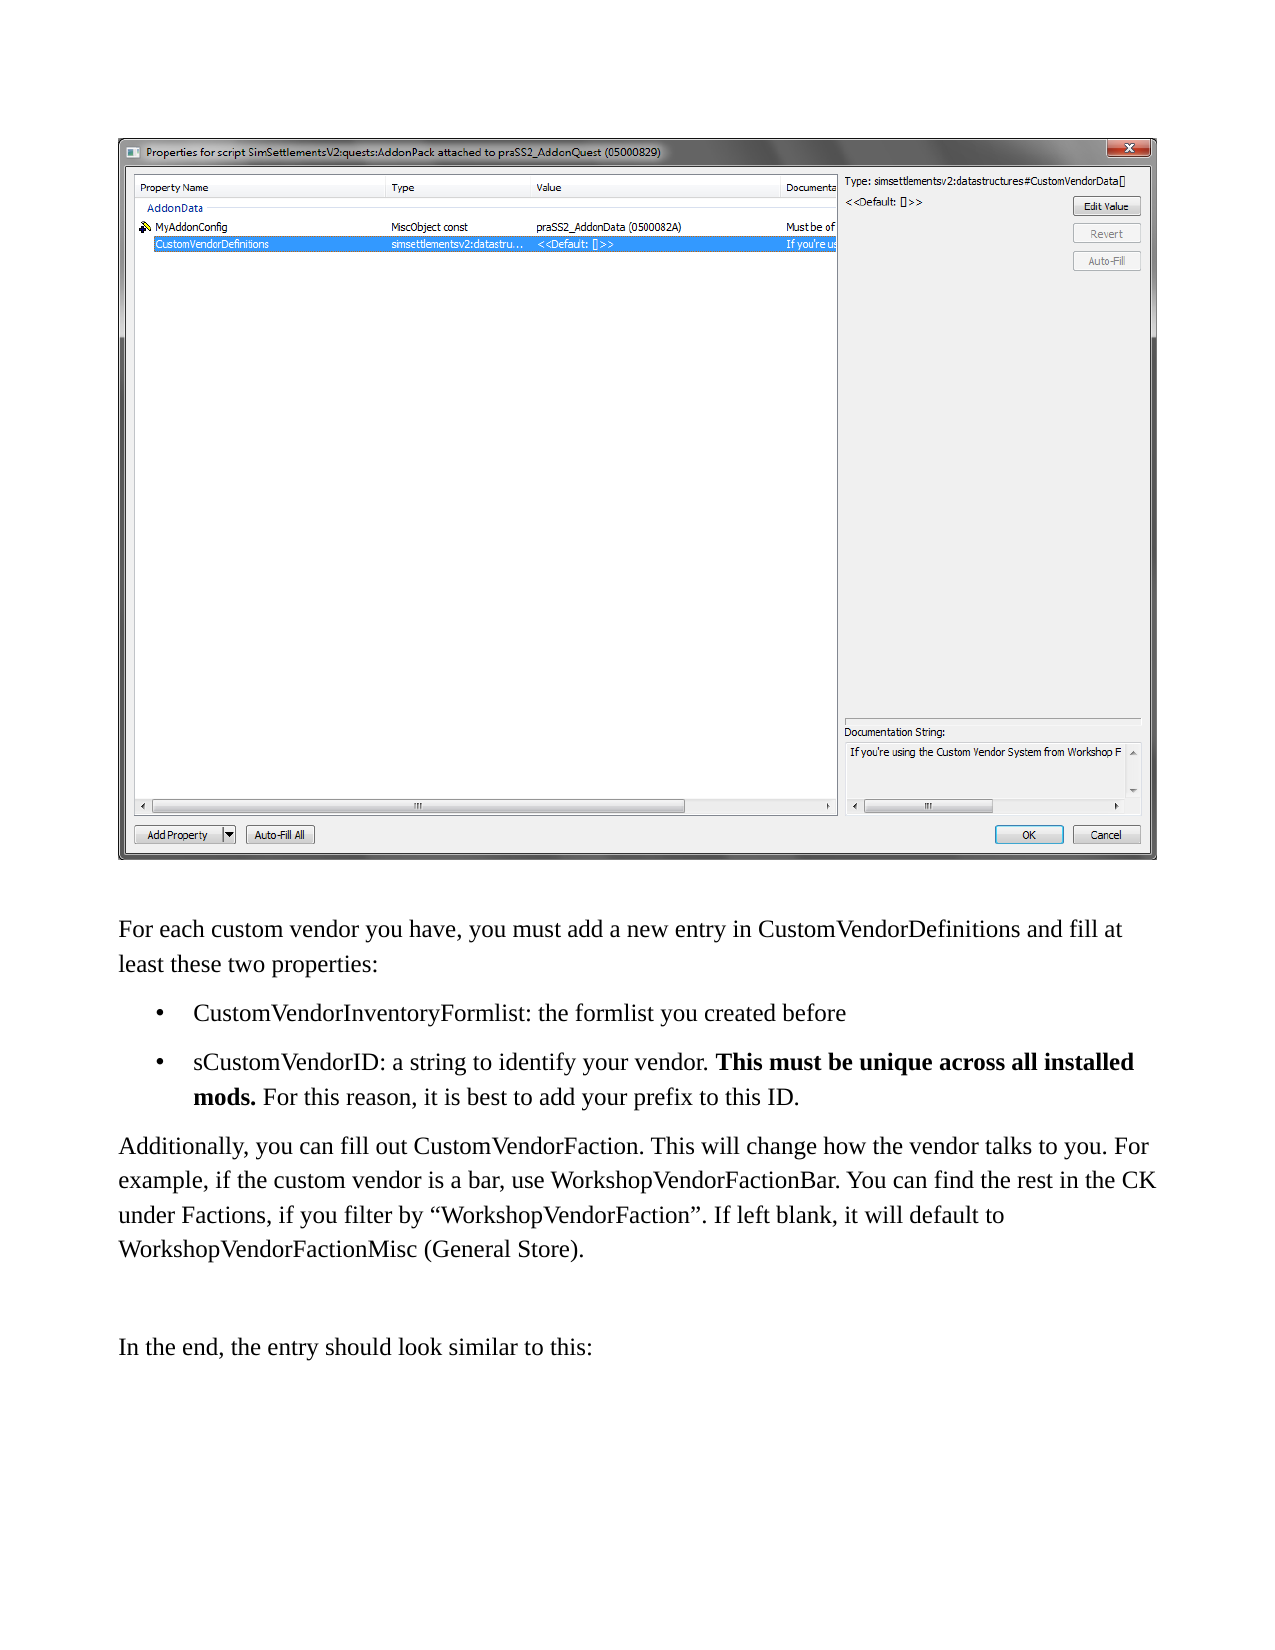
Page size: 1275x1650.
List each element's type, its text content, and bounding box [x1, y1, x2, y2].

list CustomVendorInventoryFormlist: the formlist you created before [156, 998, 1157, 1027]
picture [118, 138, 1157, 860]
list sCustomVendorID: a string to identify your vendor. This must be unique across all installed mods. For this reason, it is best to add your prefix to this ID. [156, 1047, 1157, 1110]
text Additionally, you can fill out CustomVendorFaction. This will change how the vendor talks to you. For example, if the custom vendor is a bar, use WorkshopVendorFactionBar. You can find the rest in the CK under Factions, if you filter by “WorkshopVendorFaction”. If left blank, it will default to WorkshopVendorFactionMisc (General Store). [118, 1131, 1157, 1263]
text For each custom vendor you have, you must add a new entry in CustomVendorDefinitions and fill at least these two properties: [118, 914, 1157, 978]
text In the end, the entry should look similar to this: [118, 1332, 1157, 1361]
